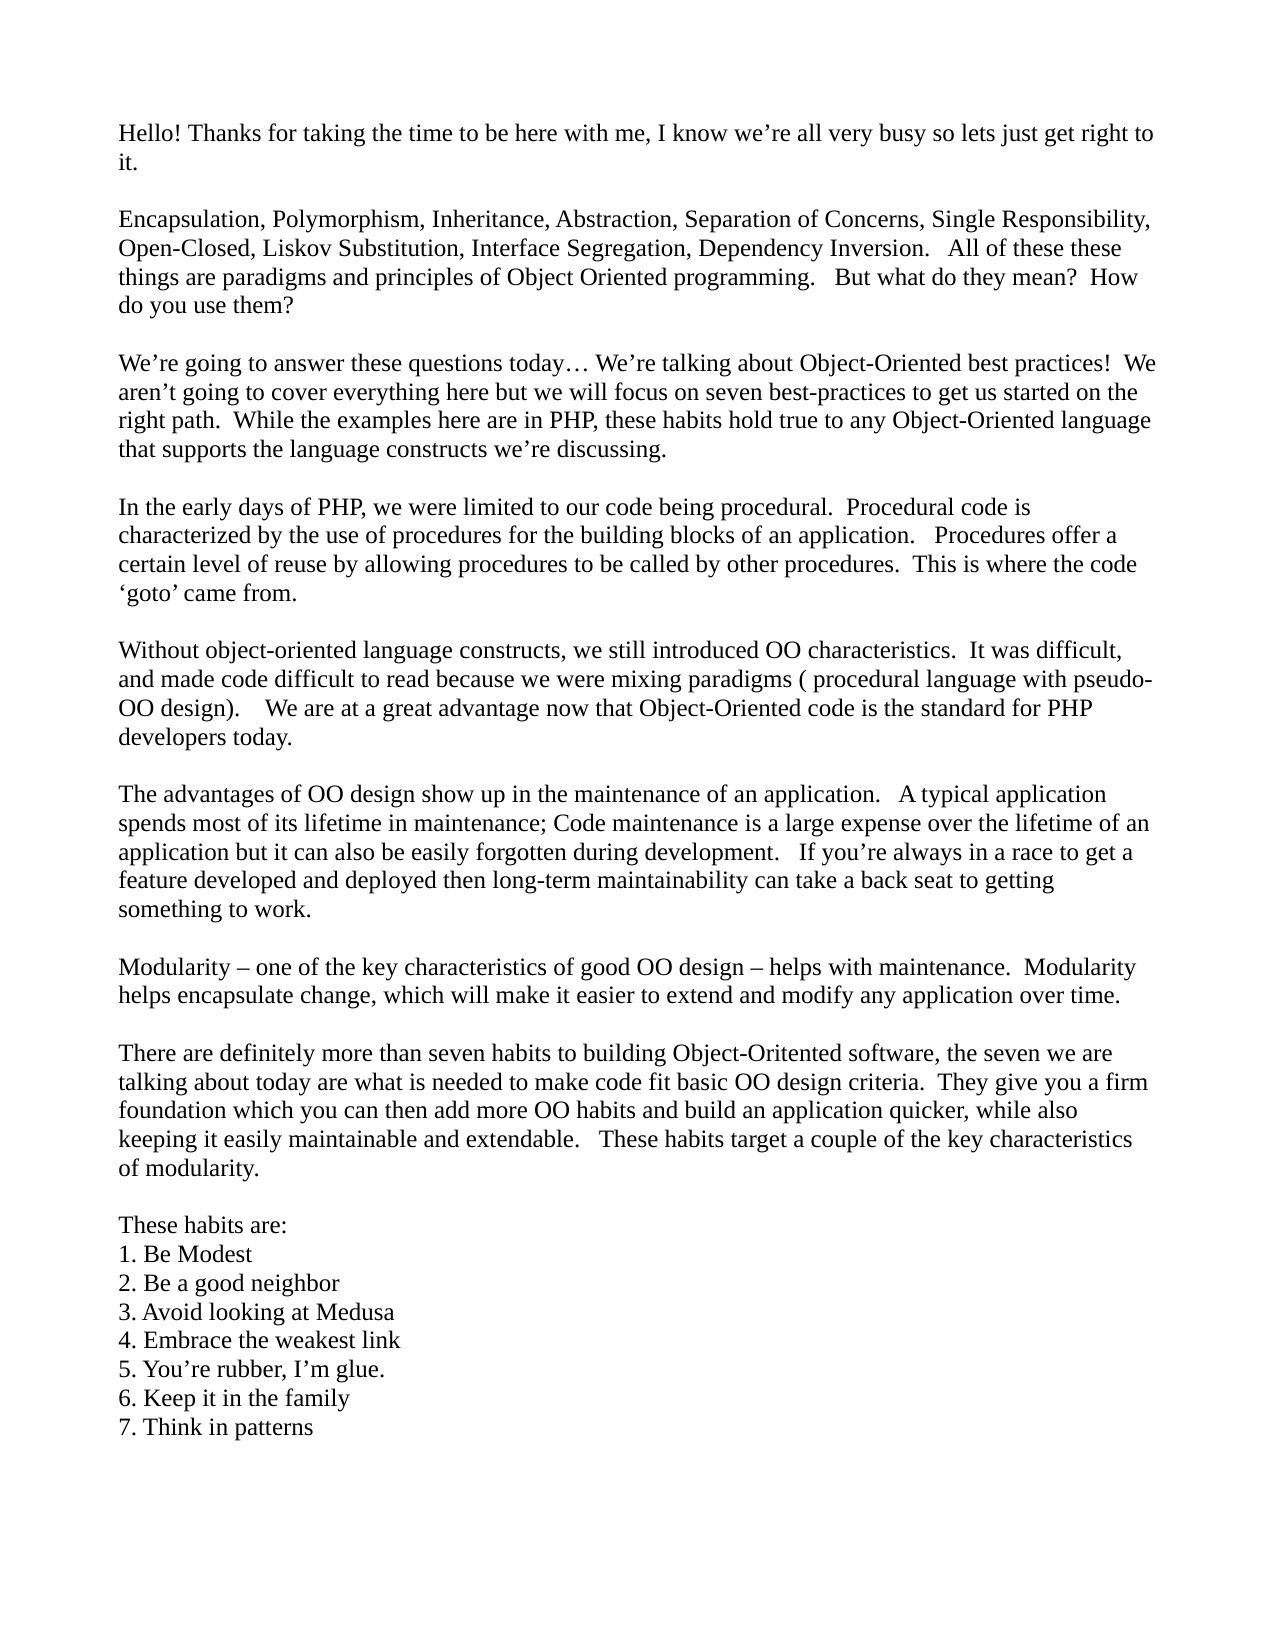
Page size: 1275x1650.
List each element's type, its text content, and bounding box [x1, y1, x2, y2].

text 3. Avoid looking at Medusa [118, 1297, 1157, 1326]
text Modularity – one of the key characteristics of good OO design – helps with maintenance. Modularity helps encapsulate change, which will make it easier to extend and modify any application over time. [118, 952, 1157, 1009]
text Encapsulation, Polymorphism, Inheritance, Abstraction, Separation of Concerns, Single Responsibility, Open-Closed, Liskov Substitution, Interface Segregation, Dependency Inversion. All of these these things are paradigms and principles of Object Oriented programming. But what do they mean? How do you use them? We’re going to answer these questions today… We’re talking about Object-Oriented best practices! We aren’t going to cover everything here but we will focus on seven best-practices to get us started on the right path. While the examples here are in PHP, these habits hold true to any Object-Oriented language that supports the language constructs we’re discussing. [118, 204, 1157, 463]
text 7. Think in patterns [118, 1412, 1157, 1441]
text 2. Be a good neighbor [118, 1268, 1157, 1297]
text Hello! Thanks for taking the time to be here with me, I know we’re all very busy so lets just get right to it. [118, 118, 1157, 176]
text 6. Keep it in the family [118, 1383, 1157, 1412]
text There are definitely more than seven habits to building Object-Oritented software, the seven we are talking about today are what is needed to make code fit basic OO design criteria. They give you a firm foundation which you can then add more OO habits and build an application quicker, while also keeping it easily maintainable and extendable. These habits target a couple of the key characteristics of modularity. [118, 1038, 1157, 1182]
text 4. Embrace the weakest link [118, 1326, 1157, 1354]
text 5. You’re rubber, I’m glue. [118, 1354, 1157, 1383]
text The advantages of OO design show up in the maintenance of an application. A typical application spends most of its lifetime in maintenance; Code maintenance is a large expense over the lifetime of an application but it can also be easily forgotten during development. If you’re always in a race to get a feature developed and deployed then long-term maintainability can take a back seat to getting something to work. [118, 779, 1157, 923]
text In the early days of PHP, we were limited to our code being procedural. Procedural code is characterized by the use of procedures for the building blocks of an application. Procedures offer a certain level of reuse by allowing procedures to be called by other procedures. This is where the code ‘goto’ came from. [118, 492, 1157, 607]
text Without object-oriented language constructs, we still introduced OO characteristics. It was difficult, and made code difficult to read because we were mixing paradigms ( procedural language with pseudo-OO design). We are at a great advantage now that Object-Oriented code is the standard for PHP developers today. [118, 636, 1157, 751]
text These habits are: 1. Be Modest [118, 1211, 1157, 1268]
